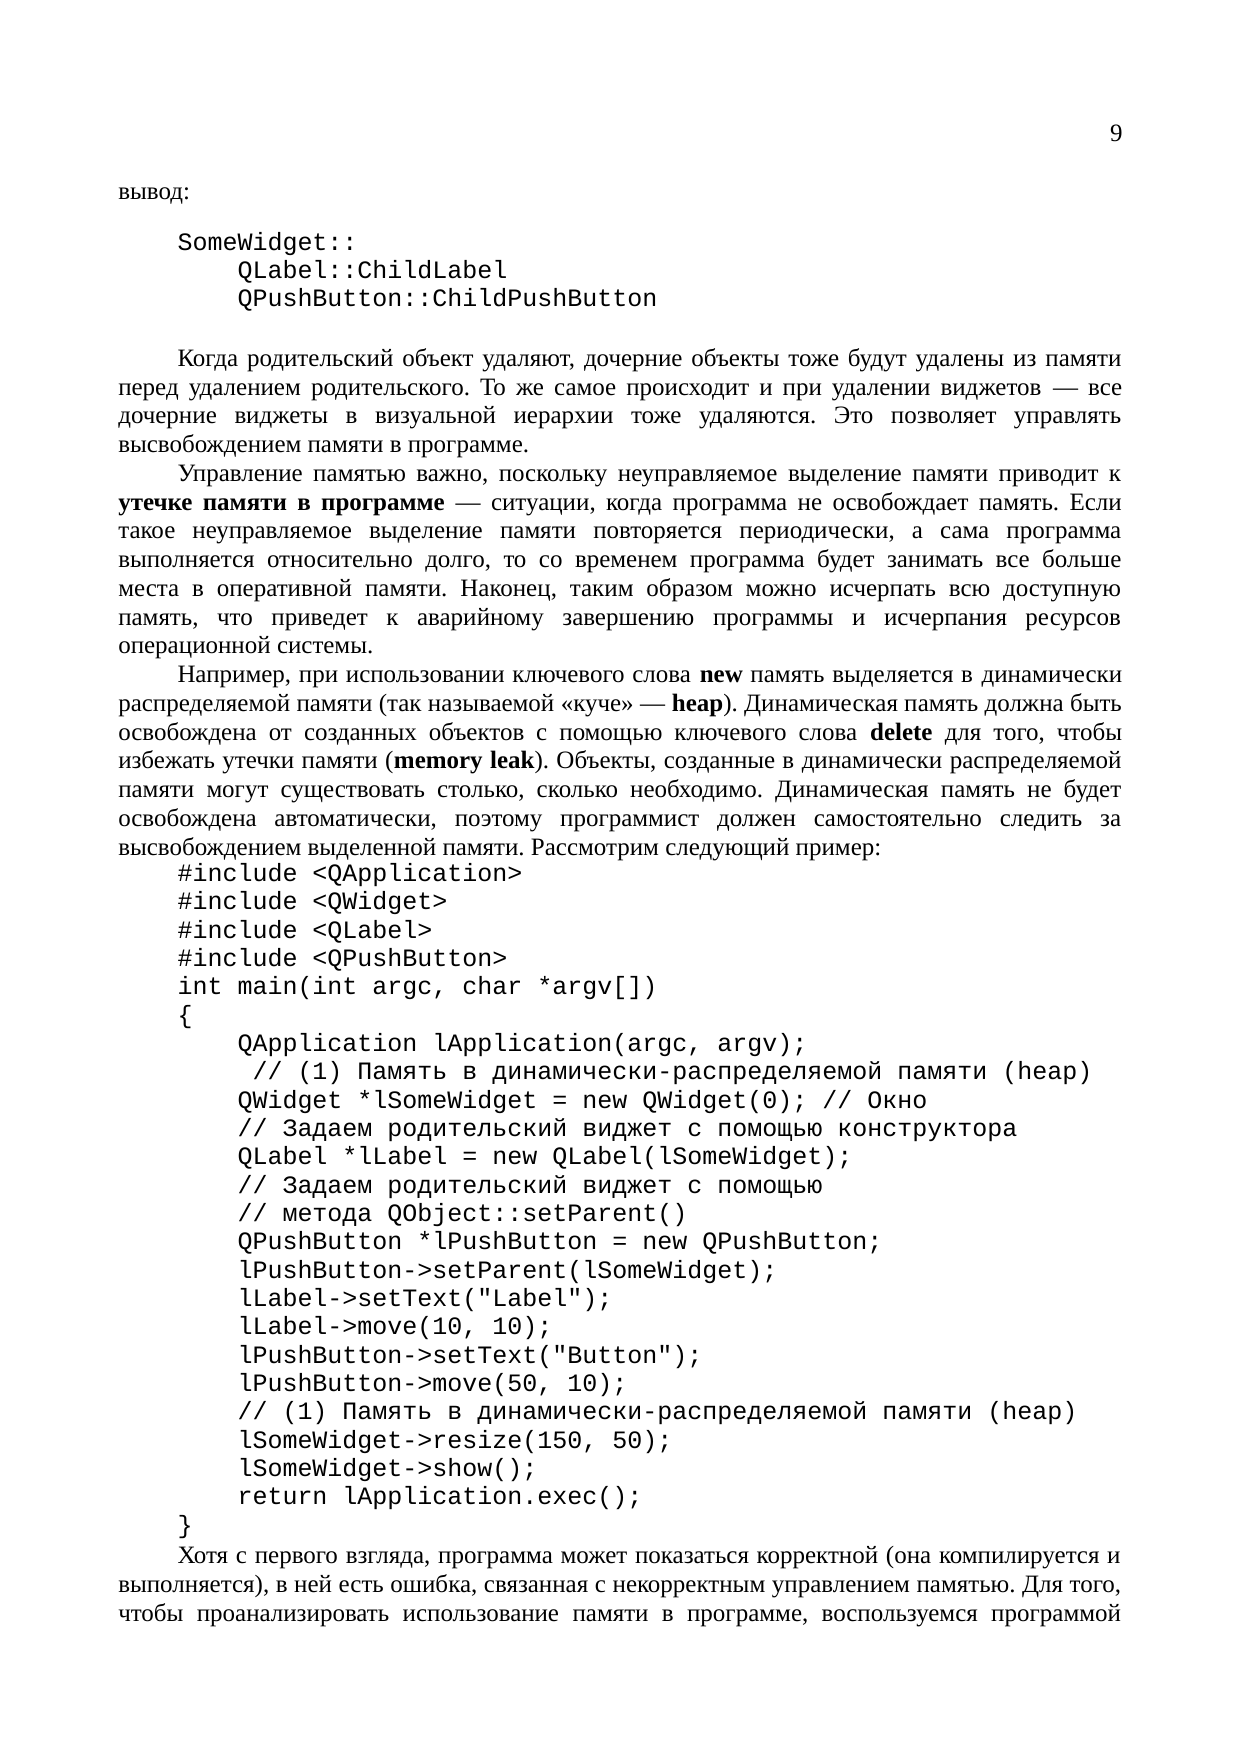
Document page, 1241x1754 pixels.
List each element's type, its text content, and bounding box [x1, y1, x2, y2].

text // метода QObject::setParent() [177, 1201, 1122, 1229]
text lSomeWidget->show(); [177, 1456, 1122, 1484]
text QLabel::ChildLabel [177, 258, 1122, 286]
text return lApplication.exec(); [177, 1484, 1122, 1512]
text #include <QPushButton> [177, 946, 1122, 974]
text // (1) Память в динамически-распределяемой памяти (heap) [177, 1399, 1122, 1427]
text } [177, 1512, 1122, 1541]
text lSomeWidget->resize(150, 50); [177, 1427, 1122, 1456]
text // Задаем родительский виджет с помощью конструктора [177, 1116, 1122, 1144]
text QPushButton::ChildPushButton [177, 286, 1122, 314]
text Например, при использовании ключевого слова new память выделяется в динамически распределяемой памяти (так называемой «куче» — heap). Динамическая память должна быть освобождена от созданных объектов с помощью ключевого слова delete для того, чтобы избежать утечки памяти (memory leak). Объекты, созданные в динамически распределяемой памяти могут существовать столько, сколько необходимо. Динамическая память не будет освобождена автоматически, поэтому программист должен самостоятельно следить за высвобождением выделенной памяти. Рассмотрим следующий пример: [118, 659, 1122, 861]
text SomeWidget:: [177, 229, 1122, 258]
text QLabel *lLabel = new QLabel(lSomeWidget); [177, 1144, 1122, 1172]
text lPushButton->move(50, 10); [177, 1371, 1122, 1399]
text Хотя с первого взгляда, программа может показаться корректной (она компилируется и выполняется), в ней есть ошибка, связанная с некорректным управлением памятью. Для того, чтобы проанализировать использование памяти в программе, воспользуемся программой [118, 1541, 1122, 1627]
text lPushButton->setParent(lSomeWidget); [177, 1257, 1122, 1286]
text Управление памятью важно, поскольку неуправляемое выделение памяти приводит к утечке памяти в программе — ситуации, когда программа не освобождает память. Если такое неуправляемое выделение памяти повторяется периодически, а сама программа выполняется относительно долго, то со временем программа будет занимать все больше места в оперативной памяти. Наконец, таким образом можно исчерпать всю доступную память, что приведет к аварийному завершению программы и исчерпания ресурсов операционной системы. [118, 458, 1122, 659]
text #include <QApplication> [177, 861, 1122, 889]
text вывод: [118, 176, 1122, 205]
text lPushButton->setText("Button"); [177, 1342, 1122, 1371]
text QWidget *lSomeWidget = new QWidget(0); // Окно [177, 1087, 1122, 1116]
text lLabel->setText("Label"); [177, 1286, 1122, 1314]
text lLabel->move(10, 10); [177, 1314, 1122, 1342]
text QPushButton *lPushButton = new QPushButton; [177, 1229, 1122, 1257]
text #include <QWidget> [177, 889, 1122, 917]
text // (1) Память в динамически-распределяемой памяти (heap) [177, 1059, 1122, 1087]
text QApplication lApplication(argc, argv); [177, 1031, 1122, 1059]
text #include <QLabel> [177, 917, 1122, 946]
text // Задаем родительский виджет с помощью [177, 1172, 1122, 1201]
text Когда родительский объект удаляют, дочерние объекты тоже будут удалены из памяти перед удалением родительского. То же самое происходит и при удалении виджетов — все дочерние виджеты в визуальной иерархии тоже удаляются. Это позволяет управлять высвобождением памяти в программе. [118, 343, 1122, 458]
text { [177, 1002, 1122, 1031]
text int main(int argc, char *argv[]) [177, 974, 1122, 1002]
